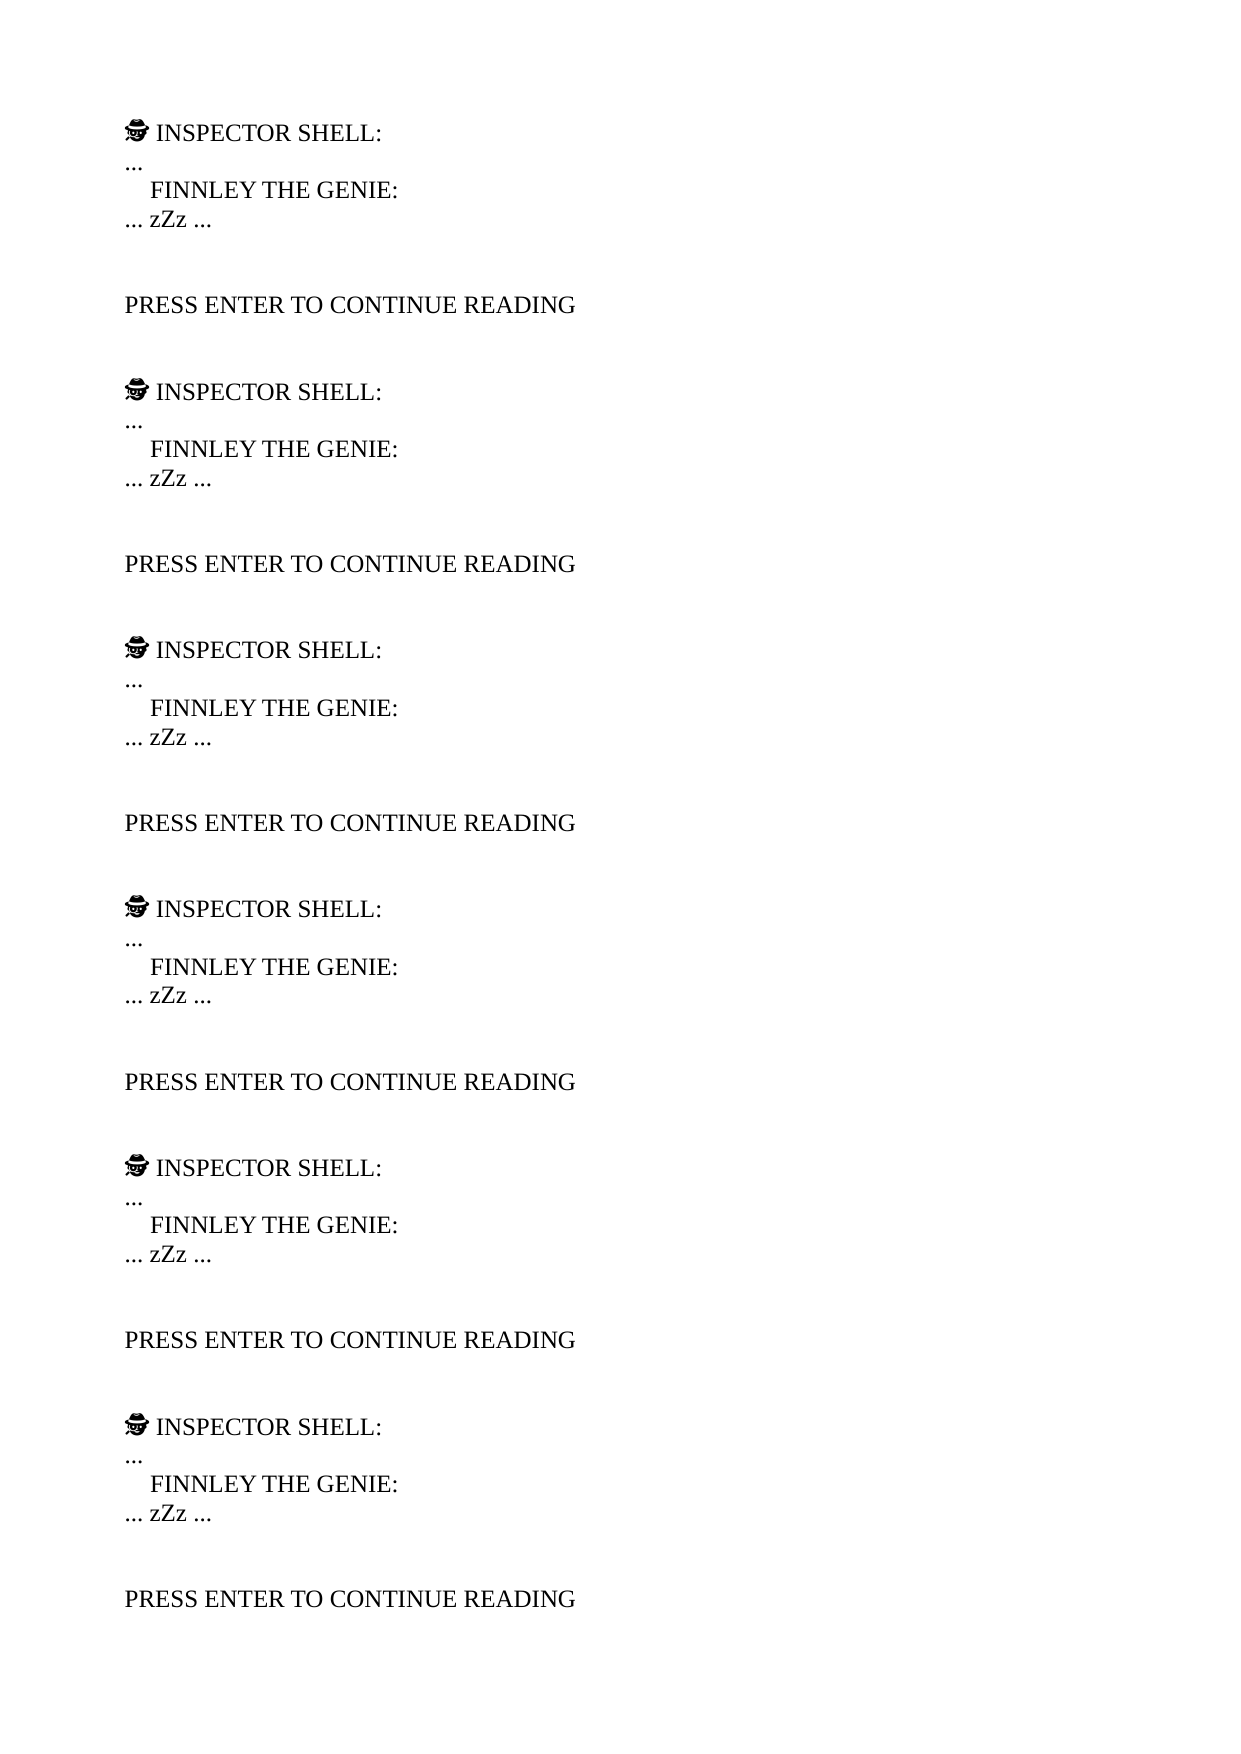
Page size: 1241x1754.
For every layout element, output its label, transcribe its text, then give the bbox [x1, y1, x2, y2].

text 🕵 INSPECTOR SHELL: [118, 1153, 1122, 1182]
text ... zZz ... [118, 463, 1122, 492]
text 🕵 INSPECTOR SHELL: [118, 636, 1122, 664]
text ... [118, 406, 1122, 434]
text ... [118, 147, 1122, 176]
text 🧞 FINNLEY THE GENIE: [118, 1469, 1122, 1498]
text PRESS ENTER TO CONTINUE READING [118, 1067, 1122, 1096]
text 🧞 FINNLEY THE GENIE: [118, 434, 1122, 463]
text ... zZz ... [118, 1498, 1122, 1527]
text ... [118, 664, 1122, 693]
text ... zZz ... [118, 981, 1122, 1009]
text 🕵 INSPECTOR SHELL: [118, 894, 1122, 923]
text 🕵 INSPECTOR SHELL: [118, 1412, 1122, 1441]
text 🕵 INSPECTOR SHELL: [118, 377, 1122, 406]
text PRESS ENTER TO CONTINUE READING [118, 291, 1122, 319]
text 🧞 FINNLEY THE GENIE: [118, 176, 1122, 204]
text PRESS ENTER TO CONTINUE READING [118, 1326, 1122, 1354]
text ... zZz ... [118, 1239, 1122, 1268]
text ... [118, 1182, 1122, 1211]
text ... [118, 1441, 1122, 1469]
text PRESS ENTER TO CONTINUE READING [118, 808, 1122, 837]
text 🧞 FINNLEY THE GENIE: [118, 952, 1122, 981]
text 🧞 FINNLEY THE GENIE: [118, 1211, 1122, 1239]
text ... zZz ... [118, 204, 1122, 233]
text ... [118, 923, 1122, 952]
text 🕵 INSPECTOR SHELL: [118, 118, 1122, 147]
text PRESS ENTER TO CONTINUE READING [118, 549, 1122, 578]
text PRESS ENTER TO CONTINUE READING [118, 1584, 1122, 1613]
text 🧞 FINNLEY THE GENIE: [118, 693, 1122, 722]
text ... zZz ... [118, 722, 1122, 751]
